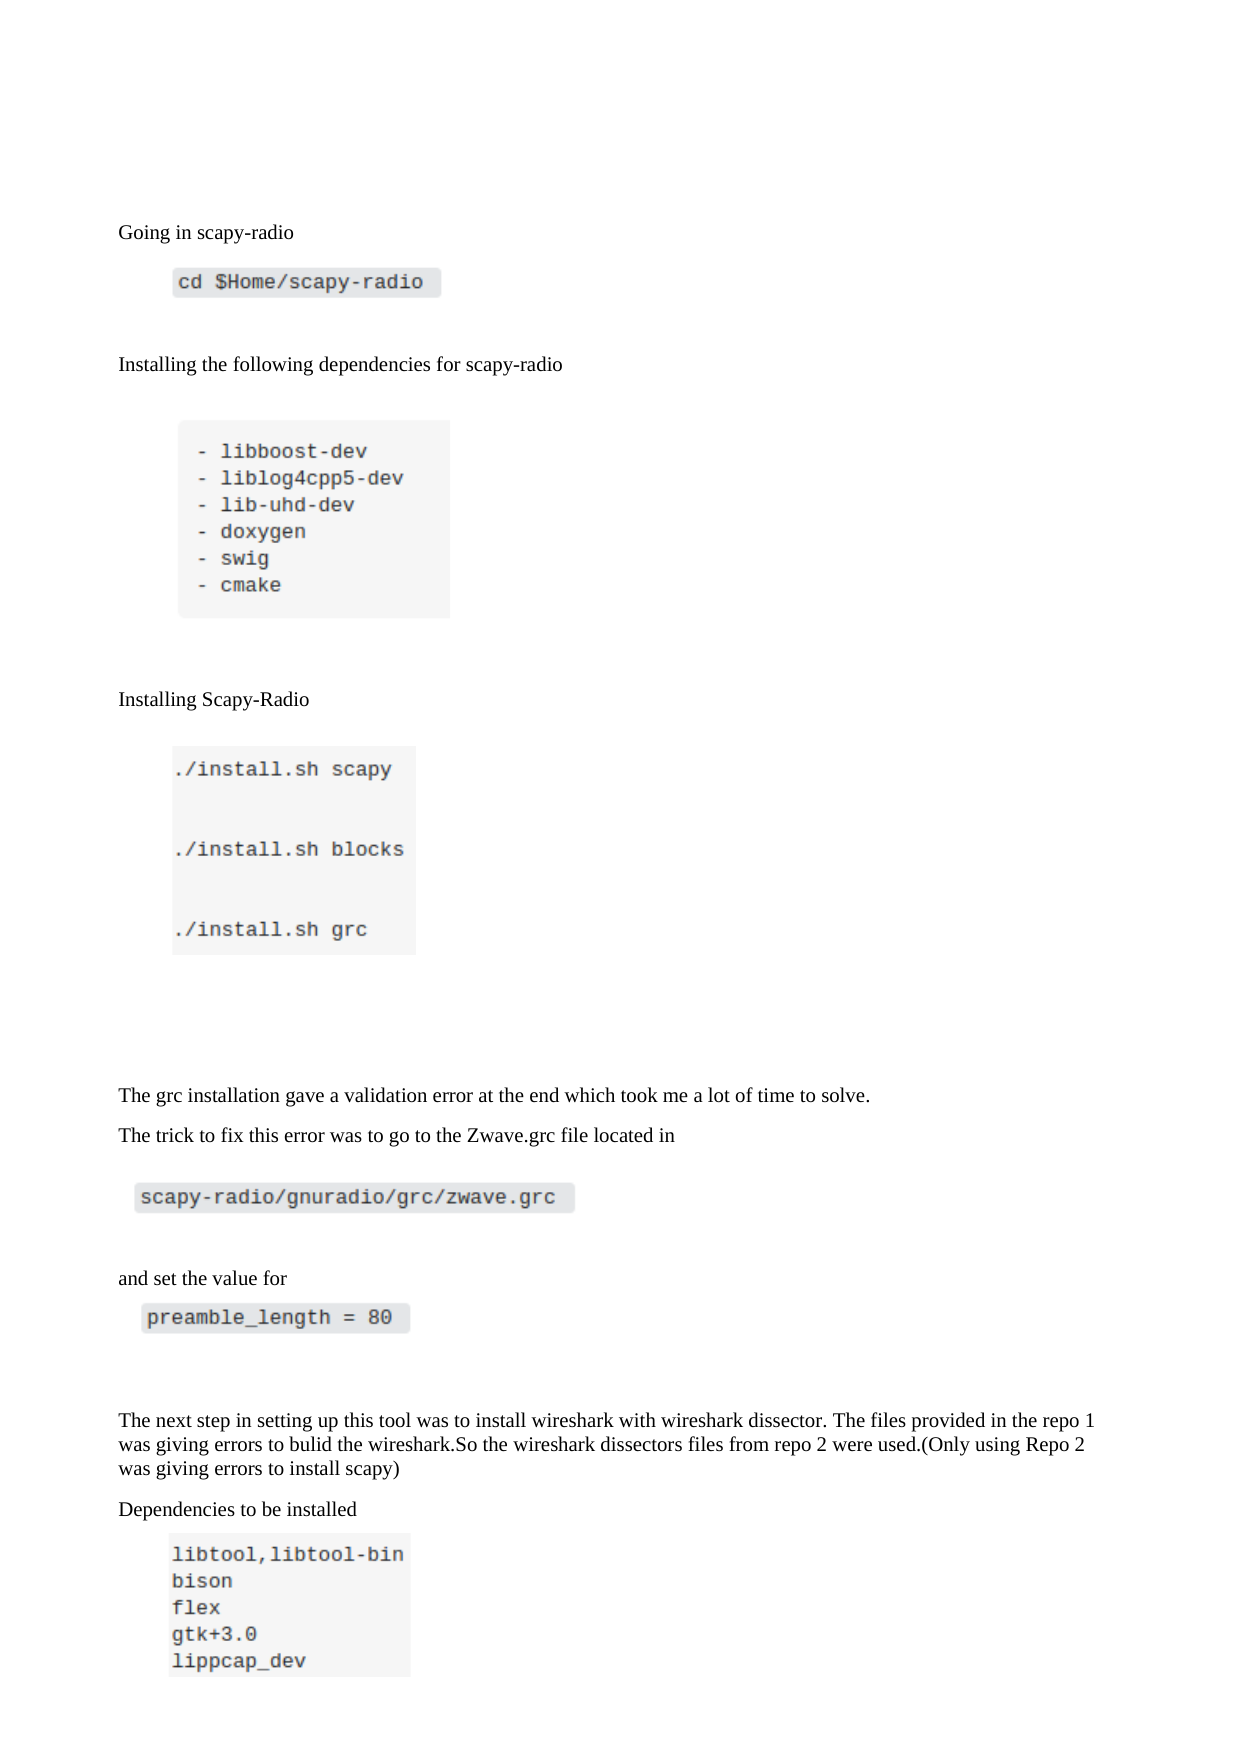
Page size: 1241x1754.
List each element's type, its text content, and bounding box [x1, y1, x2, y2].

text and set the value for [118, 1266, 1122, 1290]
text The grc installation gave a validation error at the end which took me a lot of time to solve. [118, 1083, 1122, 1107]
picture [168, 1533, 411, 1677]
text Installing Scapy-Radio [118, 687, 1122, 711]
picture [166, 257, 451, 317]
text The trick to fix this error was to go to the Zwave.grc file located in [118, 1123, 1122, 1147]
picture [172, 411, 451, 620]
picture [141, 1289, 419, 1345]
text Going in scapy-radio [118, 219, 1122, 244]
picture [130, 1175, 580, 1223]
text Installing the following dependencies for scapy-radio [118, 352, 1122, 376]
text Dependencies to be installed [118, 1497, 1122, 1521]
picture [172, 746, 416, 955]
text The next step in setting up this tool was to install wireshark with wireshark dissector. The files provided in the repo 1 was giving errors to bulid the wireshark.So the wireshark dissectors files from repo 2 were used.(Only using Repo 2 was giving errors to install scapy) [118, 1408, 1122, 1480]
